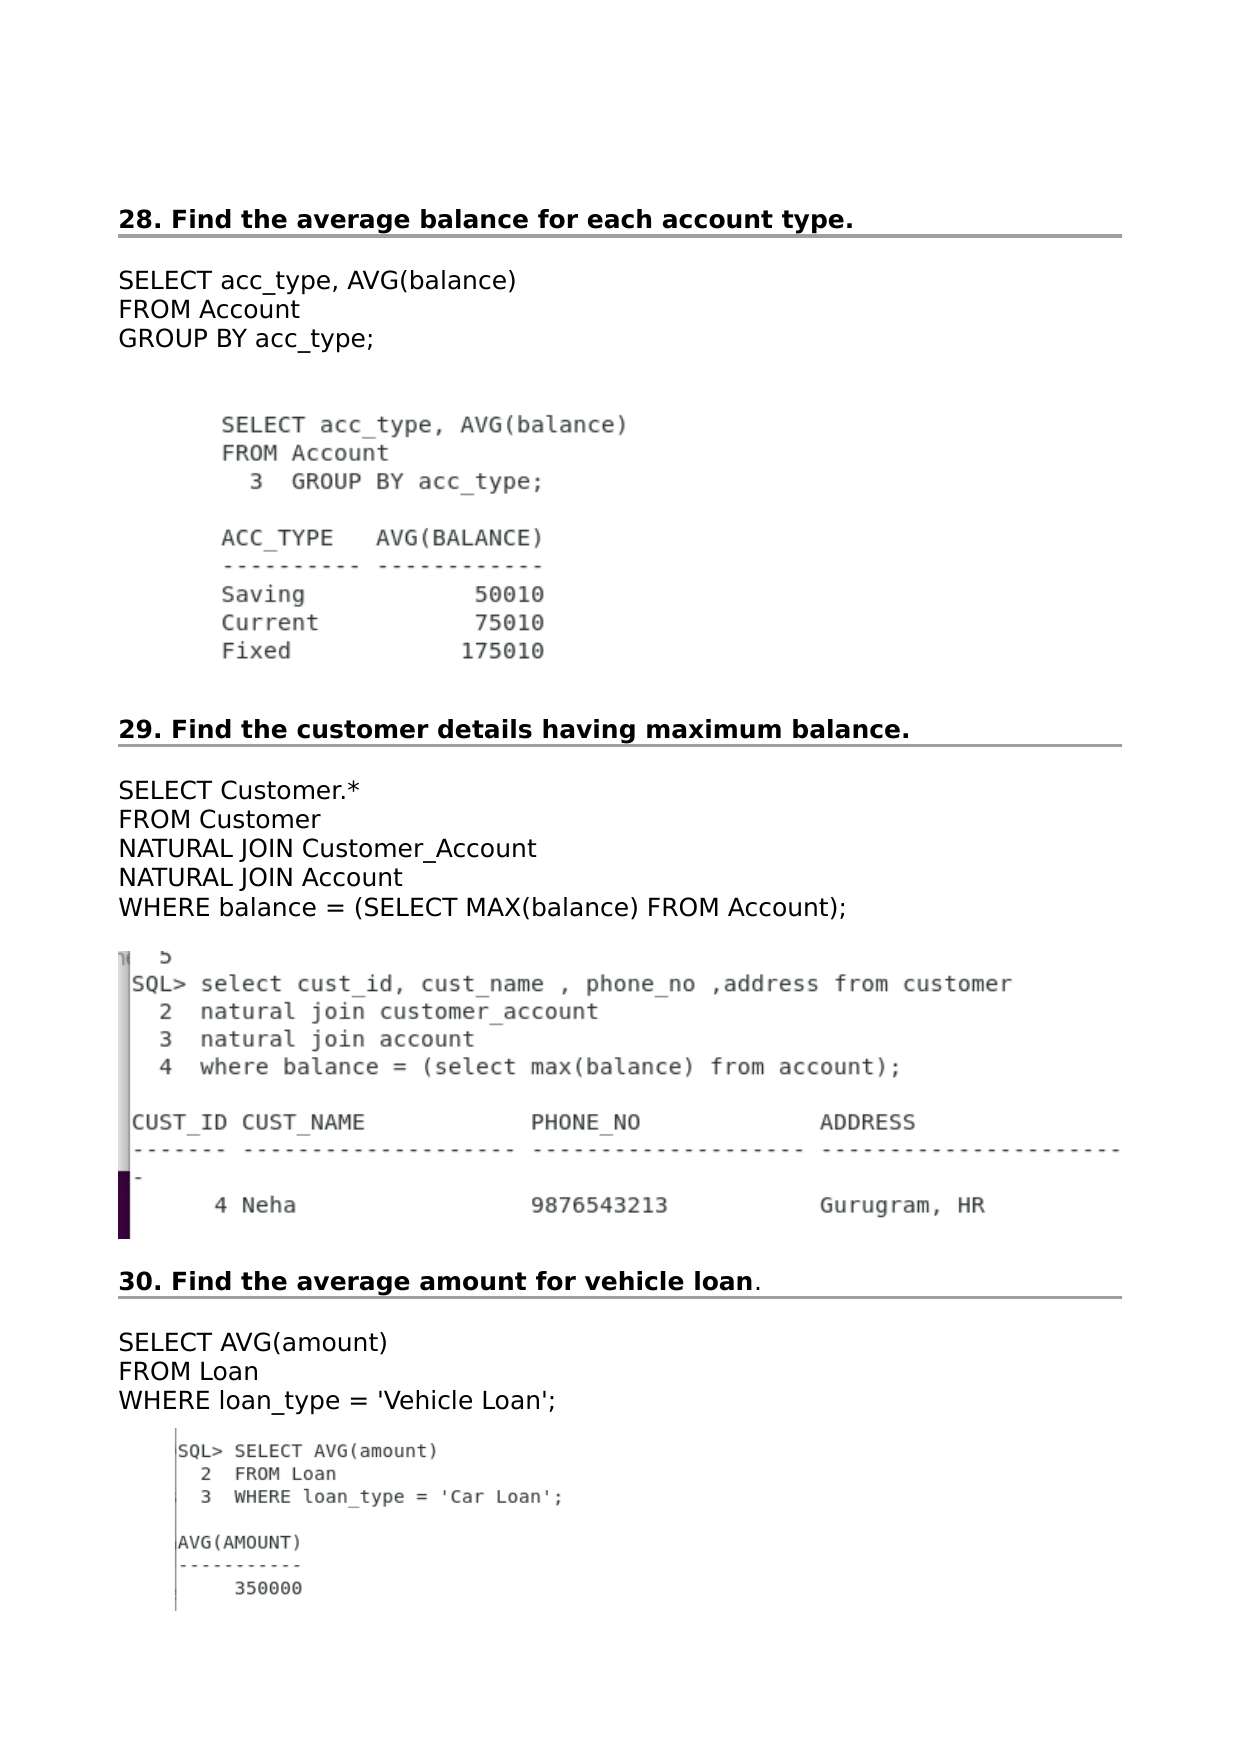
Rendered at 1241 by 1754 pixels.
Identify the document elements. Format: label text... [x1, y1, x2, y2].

text 30. Find the average amount for vehicle loan. [118, 1267, 1122, 1296]
text FROM Account [118, 296, 1122, 325]
text 29. Find the customer details having maximum balance. [118, 715, 1122, 744]
picture [118, 951, 1123, 1239]
text GROUP BY acc_type; [118, 325, 1122, 354]
picture [174, 1428, 616, 1611]
text FROM Customer [118, 805, 1122, 834]
picture [220, 395, 667, 687]
text 28. Find the average balance for each account type. [118, 206, 1122, 234]
text SELECT AVG(amount) [118, 1328, 1122, 1357]
text SELECT Customer.* [118, 776, 1122, 805]
text NATURAL JOIN Account [118, 863, 1122, 893]
picture [118, 234, 1123, 238]
text NATURAL JOIN Customer_Account [118, 834, 1122, 863]
text SELECT acc_type, AVG(balance) [118, 266, 1122, 296]
text FROM Loan [118, 1357, 1122, 1386]
text WHERE loan_type = 'Vehicle Loan'; [118, 1386, 1122, 1416]
text WHERE balance = (SELECT MAX(balance) FROM Account); [118, 893, 1122, 922]
